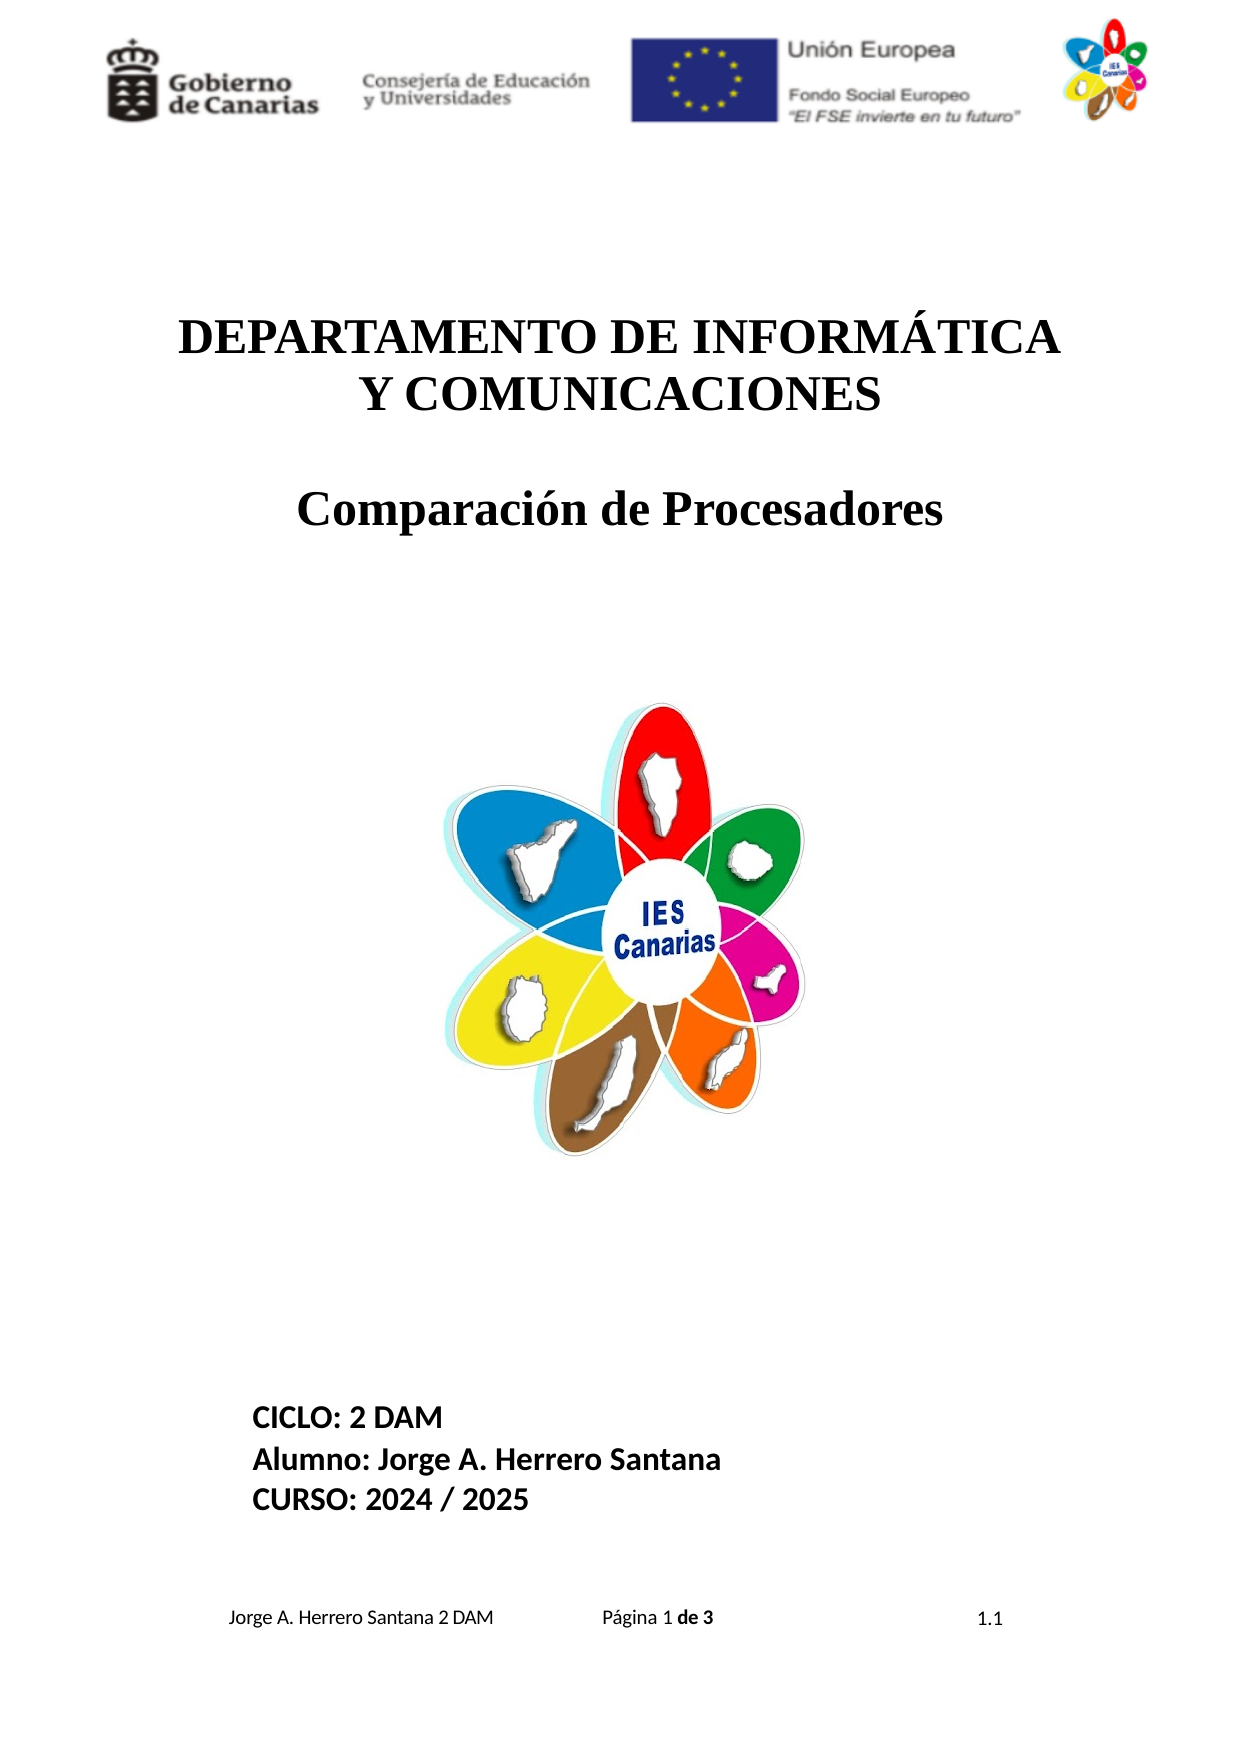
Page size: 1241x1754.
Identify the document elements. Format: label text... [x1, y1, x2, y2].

text CICLO: 2 DAM [177, 1392, 1063, 1438]
text Comparación de Procesadores [177, 479, 1063, 536]
picture [329, 636, 911, 1210]
text CURSO: 2024 / 2025 [177, 1478, 1063, 1519]
text Alumno: Jorge A. Herrero Santana [177, 1438, 1063, 1478]
text DEPARTAMENTO DE INFORMÁTICA Y COMUNICACIONES [177, 306, 1063, 421]
picture [70, 3, 1170, 134]
